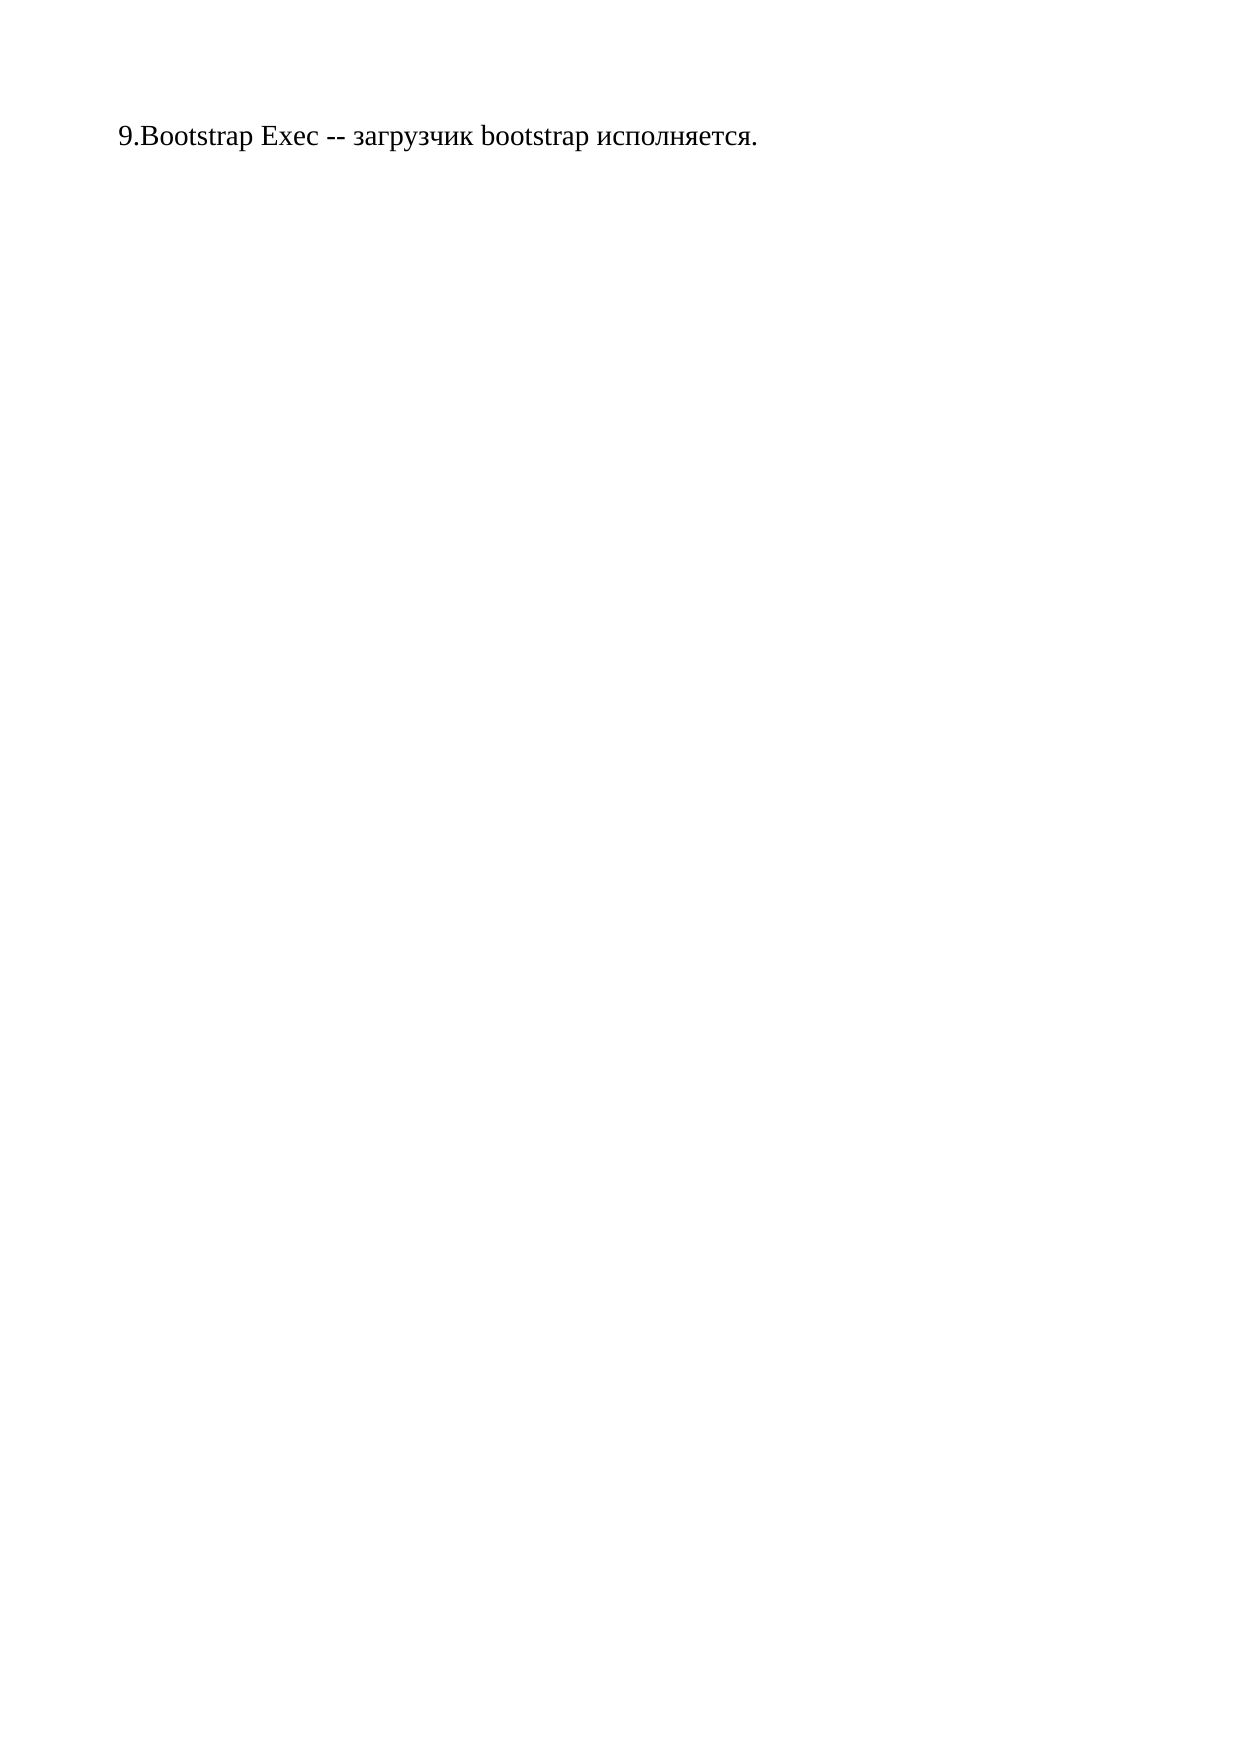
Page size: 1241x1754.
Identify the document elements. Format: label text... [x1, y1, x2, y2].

text 9.Bootstrap Exec -- загрузчик bootstrap исполняется. [118, 118, 1122, 152]
